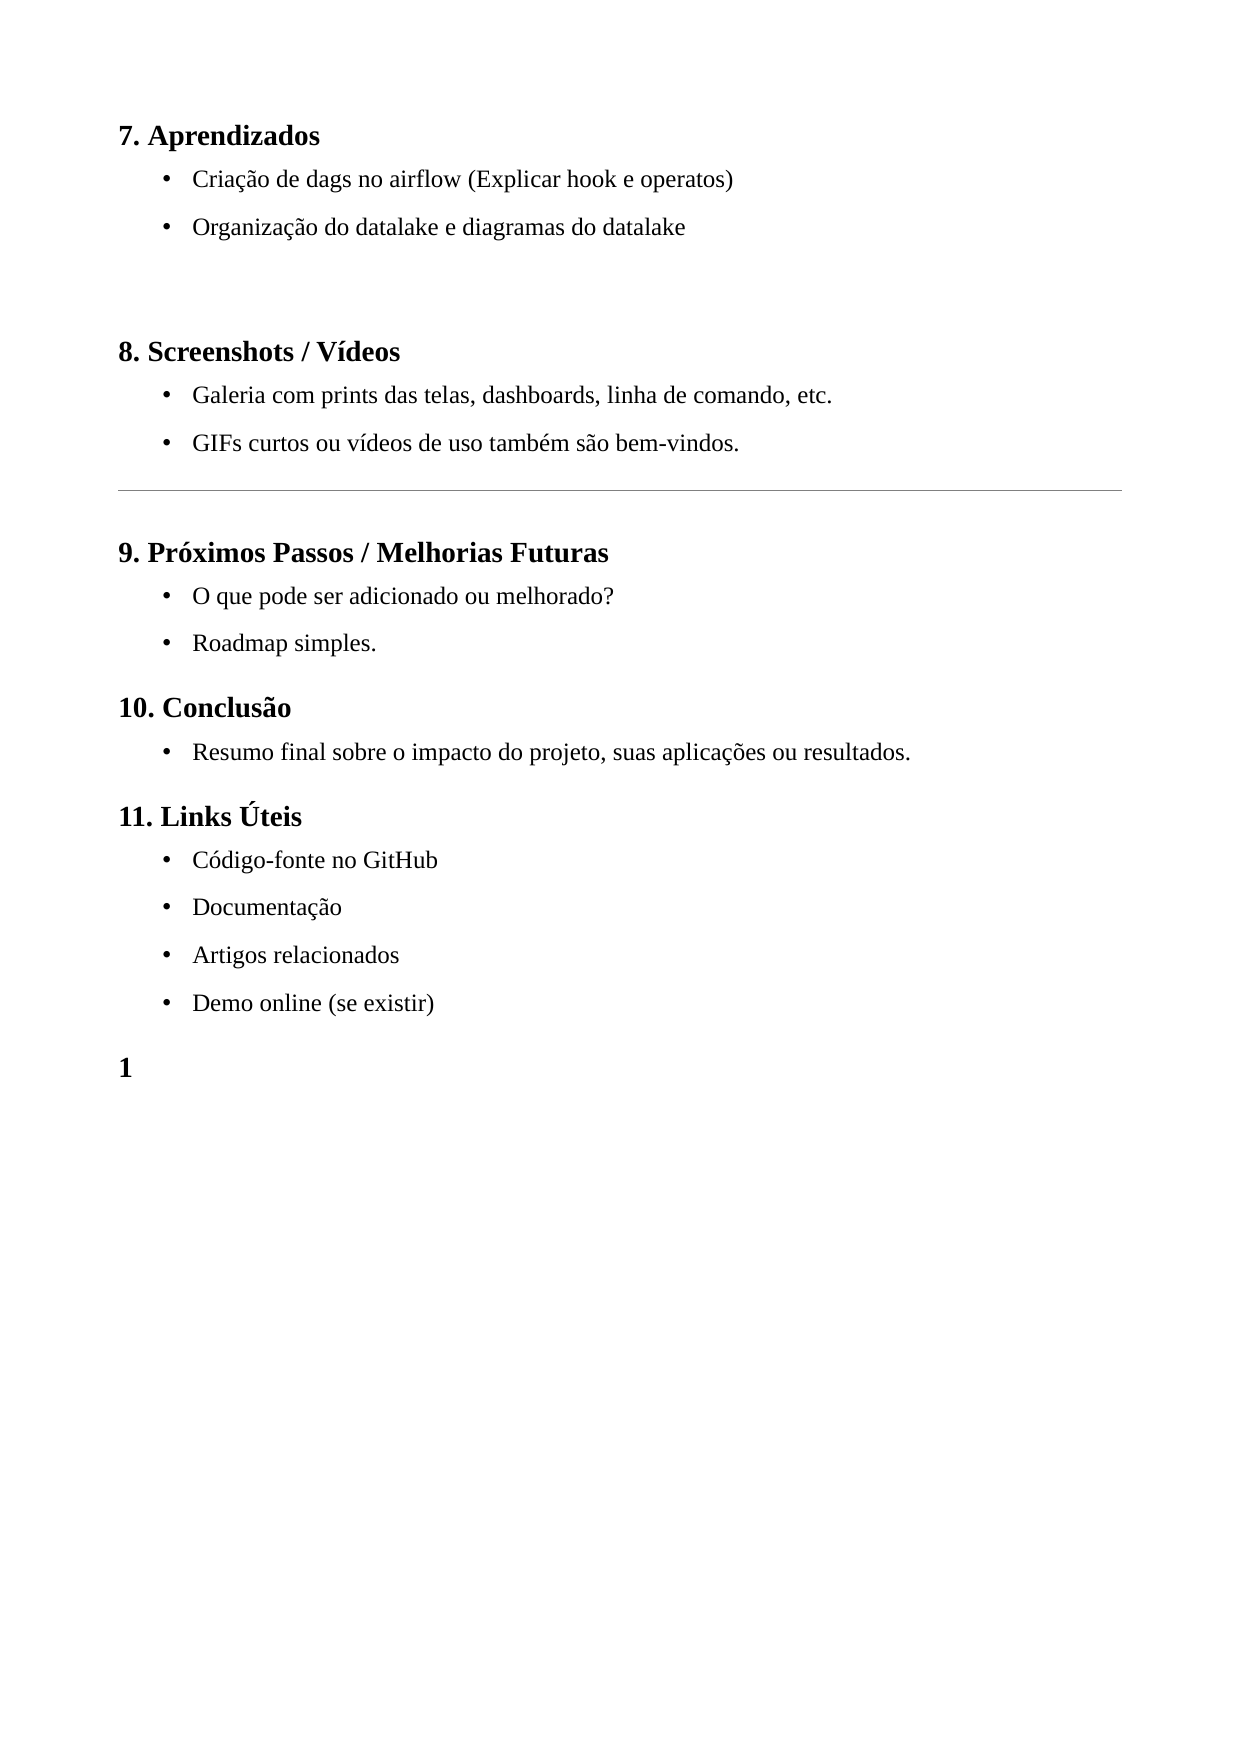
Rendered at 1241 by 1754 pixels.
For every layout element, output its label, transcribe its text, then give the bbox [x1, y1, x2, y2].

list Documentação [162, 892, 1122, 921]
list Criação de dags no airflow (Explicar hook e operatos) [162, 164, 1122, 193]
list GIFs curtos ou vídeos de uso também são bem-vindos. [162, 428, 1122, 457]
subtitle 9. Próximos Passos / Melhorias Futuras [118, 535, 1122, 568]
subtitle 1 [118, 1050, 1122, 1083]
list Organização do datalake e diagramas do datalake [162, 212, 1122, 241]
list Código-fonte no GitHub [162, 845, 1122, 873]
list O que pode ser adicionado ou melhorado? [162, 581, 1122, 609]
subtitle 8. Screenshots / Vídeos [118, 334, 1122, 368]
list Resumo final sobre o impacto do projeto, suas aplicações ou resultados. [162, 737, 1122, 765]
list Artigos relacionados [162, 940, 1122, 969]
subtitle 7. Aprendizados [118, 118, 1122, 152]
subtitle 11. Links Úteis [118, 799, 1122, 832]
subtitle 10. Conclusão [118, 691, 1122, 724]
list Roadmap simples. [162, 628, 1122, 657]
list Galeria com prints das telas, dashboards, linha de comando, etc. [162, 381, 1122, 409]
list Demo online (se existir) [162, 988, 1122, 1016]
